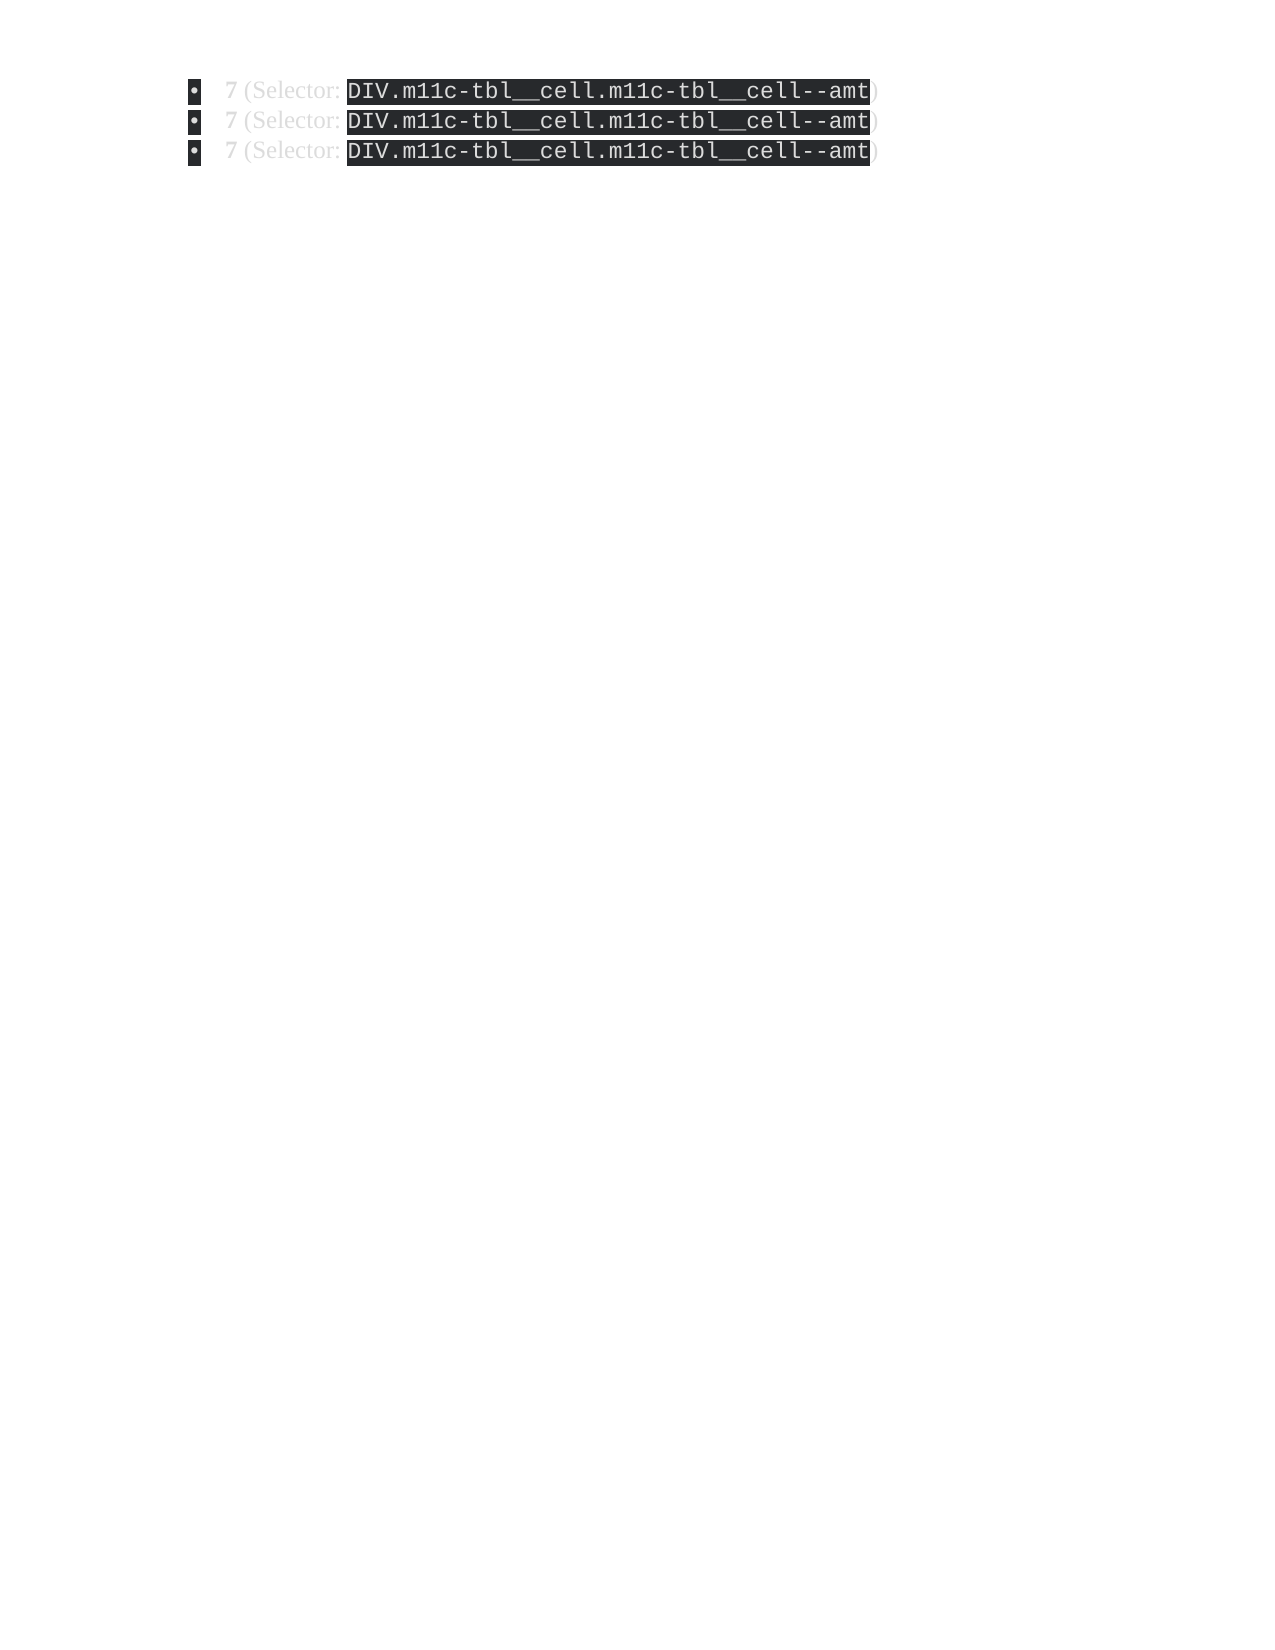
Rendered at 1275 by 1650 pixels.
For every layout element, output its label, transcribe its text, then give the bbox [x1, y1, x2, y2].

list 7 (Selector: DIV.m11c-tbl__cell.m11c-tbl__cell--amt) [187, 135, 1125, 166]
list 7 (Selector: DIV.m11c-tbl__cell.m11c-tbl__cell--amt) [187, 75, 1125, 105]
list 7 (Selector: DIV.m11c-tbl__cell.m11c-tbl__cell--amt) [187, 105, 1125, 135]
